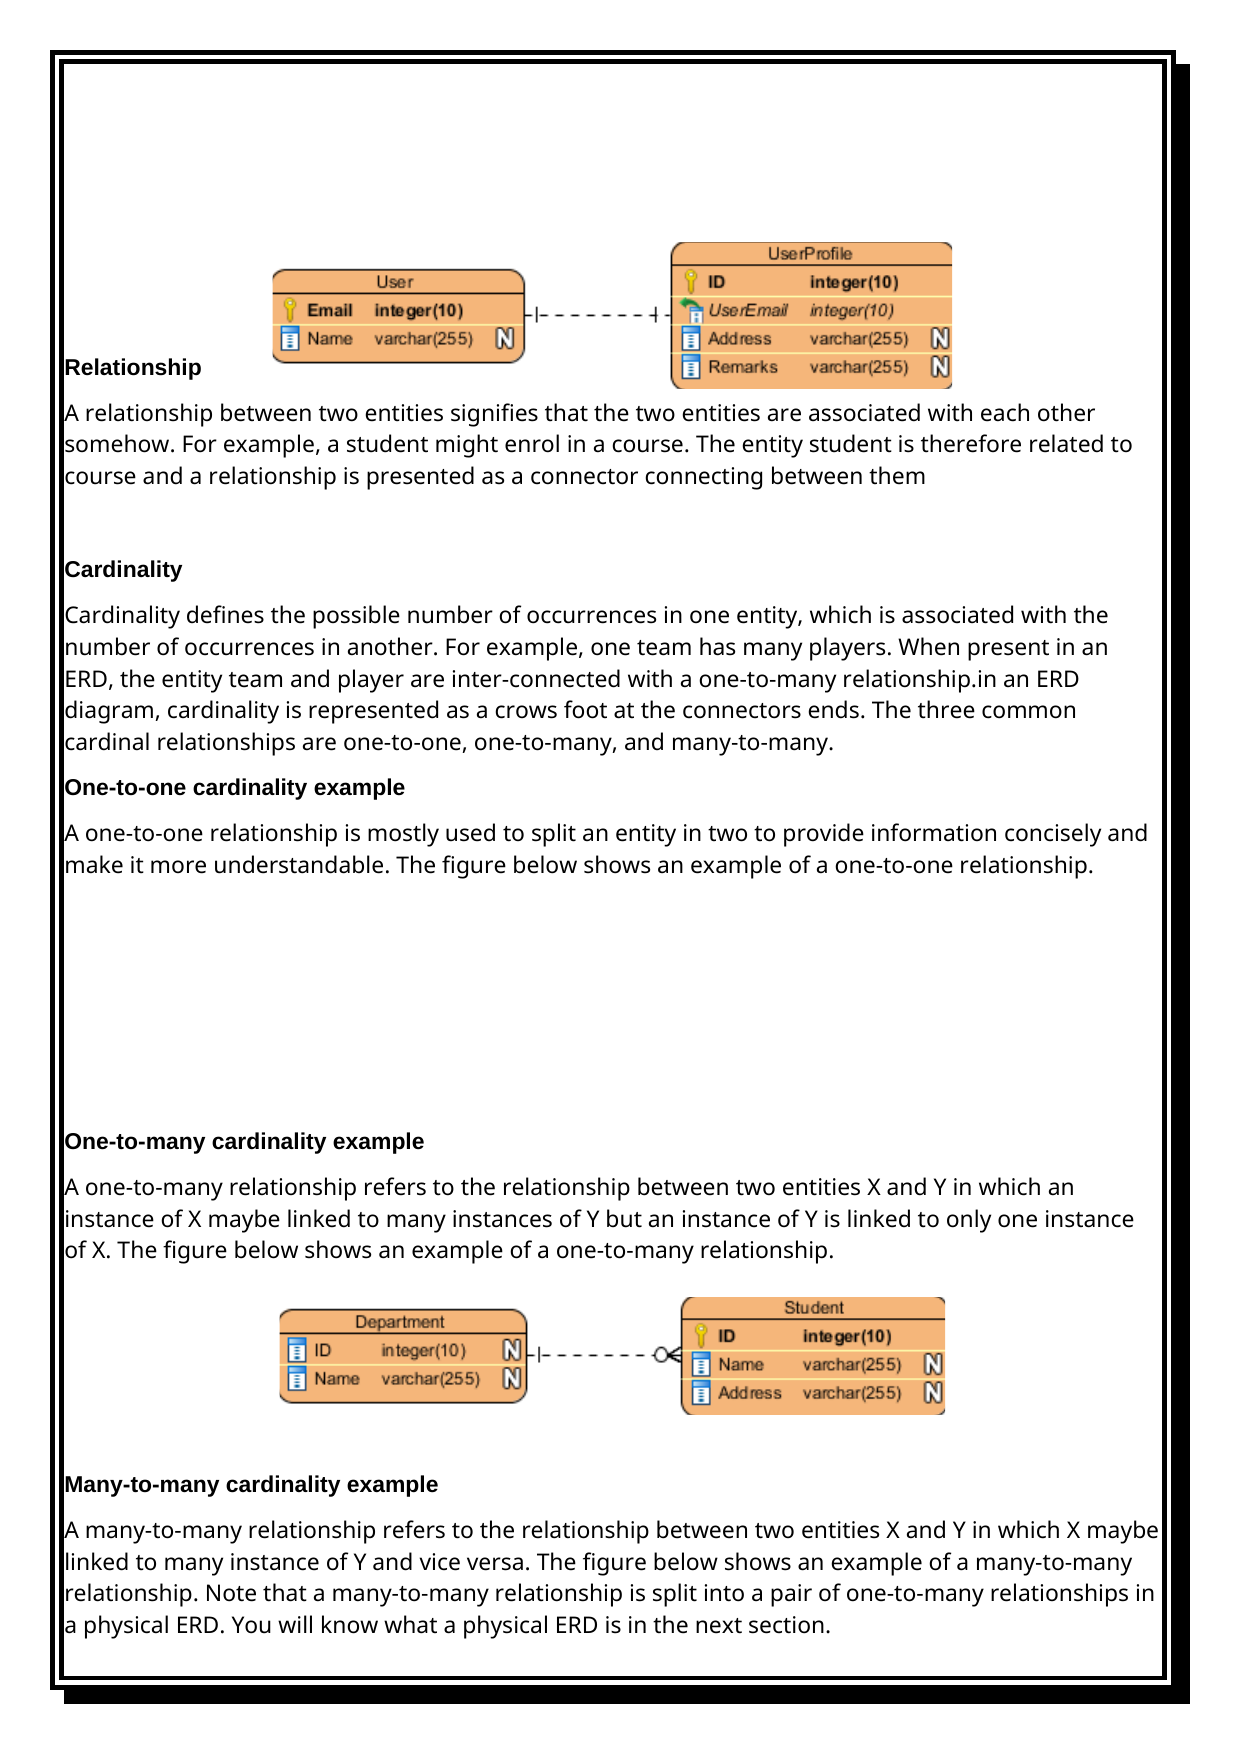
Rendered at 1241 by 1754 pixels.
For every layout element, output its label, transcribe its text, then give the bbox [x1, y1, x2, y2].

text One-to-one cardinality example [64, 774, 1162, 800]
text Cardinality [64, 556, 1162, 583]
text Relationship [64, 353, 272, 380]
text Many-to-many cardinality example [64, 1471, 1162, 1497]
text A relationship between two entities signifies that the two entities are associated with each other somehow. For example, a student might enrol in a course. The entity student is therefore related to course and a relationship is presented as a connector connecting between them [64, 397, 1162, 491]
text A many-to-many relationship refers to the relationship between two entities X and Y in which X maybe linked to many instance of Y and vice versa. The figure below shows an example of a many-to-many relationship. Note that a many-to-many relationship is split into a pair of one-to-many relationships in a physical ERD. You will know what a physical ERD is in the next section. [64, 1514, 1162, 1640]
text A one-to-many relationship refers to the relationship between two entities X and Y in which an instance of X maybe linked to many instances of Y but an instance of Y is linked to only one instance of X. The figure below shows an example of a one-to-many relationship. [64, 1171, 1162, 1266]
text A one-to-one relationship is mostly used to split an entity in two to provide information concisely and make it more understandable. The figure below shows an example of a one-to-one relationship. [64, 817, 1162, 880]
text One-to-many cardinality example [64, 1128, 1162, 1154]
text Cardinality defines the possible number of occurrences in one entity, which is associated with the number of occurrences in another. For example, one team has many players. When present in an ERD, the entity team and player are inter-connected with a one-to-many relationship.in an ERD diagram, cardinality is represented as a crows foot at the connectors ends. The three common cardinal relationships are one-to-one, one-to-many, and many-to-many. [64, 599, 1162, 757]
text [953, 353, 1162, 380]
